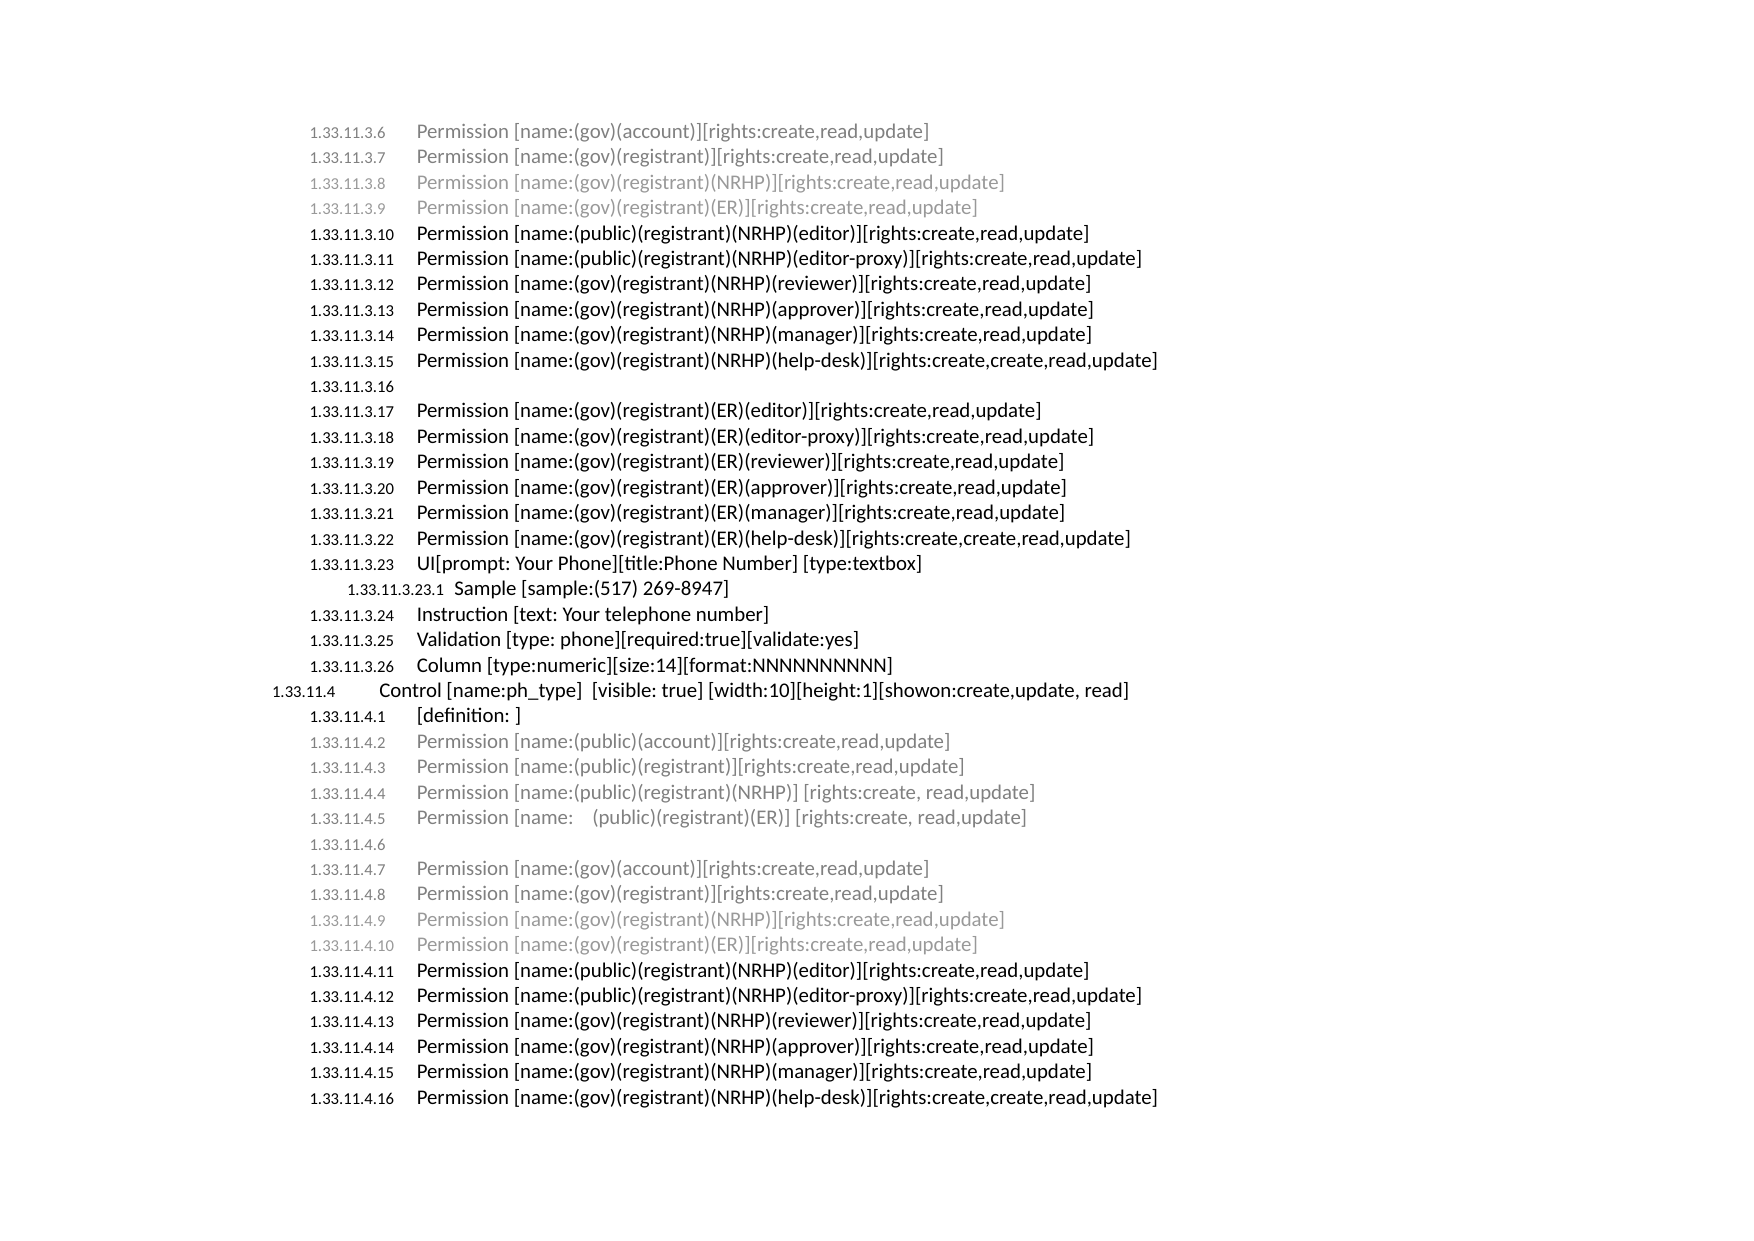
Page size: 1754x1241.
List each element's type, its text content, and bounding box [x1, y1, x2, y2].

list Permission [name:(public)(registrant)][rights:create,read,update] [306, 753, 1636, 779]
list Permission [name:(gov)(account)][rights:create,read,update] [306, 855, 1636, 881]
list Permission [name:(gov)(registrant)][rights:create,read,update] [306, 881, 1636, 906]
list Permission [name:(gov)(registrant)(ER)(editor-proxy)][rights:create,read,update] [306, 423, 1636, 448]
list Permission [name:(public)(registrant)(NRHP)(editor)][rights:create,read,update] [306, 957, 1636, 982]
list Permission [name:(gov)(registrant)(ER)(help-desk)][rights:create,create,read,update] [306, 525, 1636, 550]
list Permission [name:(gov)(registrant)(NRHP)(approver)][rights:create,read,update] [306, 296, 1636, 321]
list Permission [name:(public)(account)][rights:create,read,update] [306, 728, 1636, 753]
list Permission [name:(public)(registrant)(NRHP)(editor-proxy)][rights:create,read,update] [306, 982, 1636, 1008]
list Permission [name:(gov)(registrant)(ER)(editor)][rights:create,read,update] [306, 398, 1636, 423]
list Permission [name:(gov)(registrant)][rights:create,read,update] [306, 143, 1636, 169]
list Permission [name:(public)(registrant)(NRHP)(editor)][rights:create,read,update] [306, 220, 1636, 245]
list Sample [sample:(517) 269-8947] [343, 576, 1636, 601]
list Permission [name:(gov)(registrant)(NRHP)][rights:create,read,update] [306, 169, 1636, 194]
list UI[prompt: Your Phone][title:Phone Number] [type:textbox] [306, 550, 1636, 576]
list Permission [name:(gov)(registrant)(ER)(manager)][rights:create,read,update] [306, 499, 1636, 525]
list Control [name:ph_type] [visible: true] [width:10][height:1][showon:create,update, read] [268, 677, 1636, 703]
list Permission [name:(gov)(registrant)(ER)][rights:create,read,update] [306, 194, 1636, 220]
list Permission [name:(gov)(registrant)(NRHP)][rights:create,read,update] [306, 906, 1636, 931]
list Permission [name:(gov)(registrant)(NRHP)(approver)][rights:create,read,update] [306, 1033, 1636, 1058]
list Permission [name:(gov)(registrant)(NRHP)(manager)][rights:create,read,update] [306, 1058, 1636, 1084]
list Permission [name:(gov)(registrant)(NRHP)(reviewer)][rights:create,read,update] [306, 1008, 1636, 1033]
list Permission [name:(public)(registrant)(NRHP)] [rights:create, read,update] [306, 779, 1636, 804]
list Permission [name: (public)(registrant)(ER)] [rights:create, read,update] [306, 804, 1636, 830]
list Permission [name:(public)(registrant)(NRHP)(editor-proxy)][rights:create,read,update] [306, 245, 1636, 271]
list Permission [name:(gov)(account)][rights:create,read,update] [306, 118, 1636, 143]
list Column [type:numeric][size:14][format:NNNNNNNNNN] [306, 652, 1636, 677]
list Permission [name:(gov)(registrant)(ER)(approver)][rights:create,read,update] [306, 474, 1636, 499]
list Permission [name:(gov)(registrant)(NRHP)(reviewer)][rights:create,read,update] [306, 271, 1636, 296]
list [definition: ] [306, 703, 1636, 728]
list Permission [name:(gov)(registrant)(NRHP)(manager)][rights:create,read,update] [306, 321, 1636, 347]
list Permission [name:(gov)(registrant)(ER)(reviewer)][rights:create,read,update] [306, 448, 1636, 474]
list Validation [type: phone][required:true][validate:yes] [306, 626, 1636, 652]
list Instruction [text: Your telephone number] [306, 601, 1636, 626]
list Permission [name:(gov)(registrant)(NRHP)(help-desk)][rights:create,create,read,update] [306, 347, 1636, 372]
list Permission [name:(gov)(registrant)(NRHP)(help-desk)][rights:create,create,read,update] [306, 1084, 1636, 1109]
list Permission [name:(gov)(registrant)(ER)][rights:create,read,update] [306, 931, 1636, 957]
